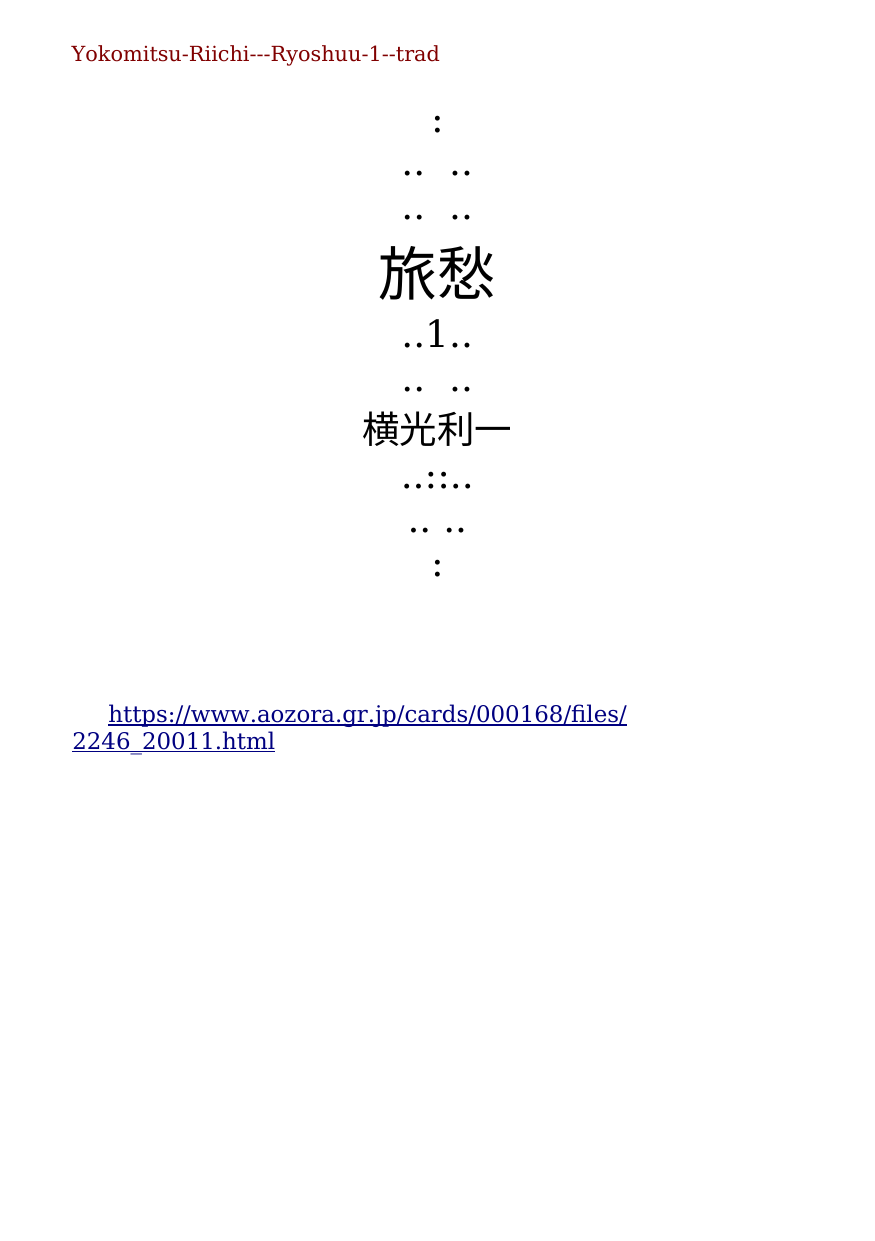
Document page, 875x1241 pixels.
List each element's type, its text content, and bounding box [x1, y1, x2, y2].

text https://www.aozora.gr.jp/cards/000168/files/2246_20011.html [72, 701, 802, 755]
subtitle : .. .. .. .. 旅愁 ..1.. .. .. 横光利一 ..::.. .. .. : [36, 97, 838, 585]
text Yokomitsu-Riichi---Ryoshuu-1--trad [71, 42, 803, 66]
